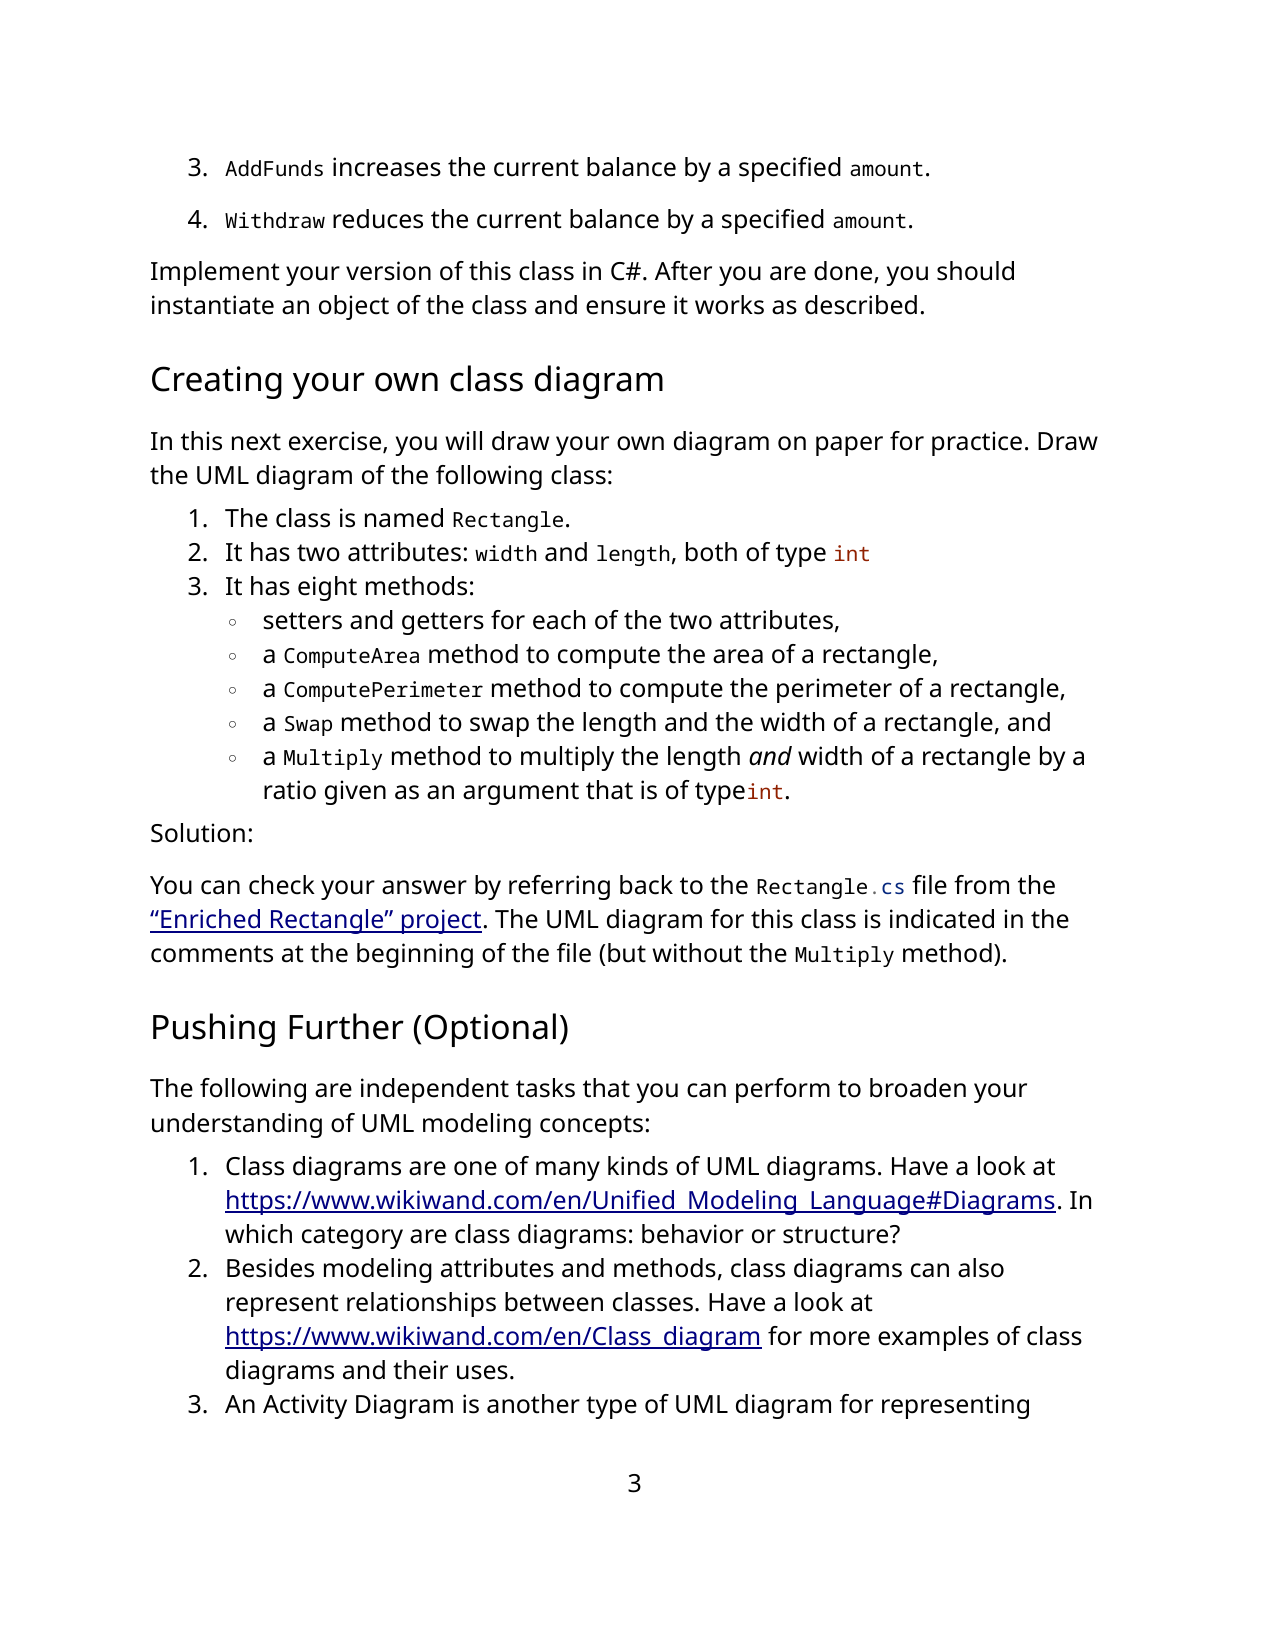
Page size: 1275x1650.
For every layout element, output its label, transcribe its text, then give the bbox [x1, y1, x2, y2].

list a ComputeArea method to compute the area of a rectangle, [225, 637, 1125, 671]
list AddFunds increases the current balance by a specified amount. [187, 150, 1125, 184]
list An Activity Diagram is another type of UML diagram for representing [187, 1387, 1125, 1421]
list a Swap method to swap the length and the width of a rectangle, and [225, 705, 1125, 739]
subtitle Pushing Further (Optional) [150, 1004, 1125, 1050]
list The class is named Rectangle. [187, 500, 1125, 534]
list setters and getters for each of the two attributes, [225, 602, 1125, 637]
text The following are independent tasks that you can perform to broaden your understanding of UML modeling concepts: [150, 1071, 1125, 1139]
list a Multiply method to multiply the length and width of a rectangle by a ratio given as an argument that is of typeint. [225, 739, 1125, 807]
list It has two attributes: width and length, both of type int [187, 534, 1125, 568]
subtitle Creating your own class diagram [150, 356, 1125, 402]
text Implement your version of this class in C#. After you are done, you should instantiate an object of the class and ensure it works as described. [150, 254, 1125, 322]
list Withdraw reduces the current balance by a specified amount. [187, 202, 1125, 236]
list It has eight methods: [187, 568, 1125, 602]
list Class diagrams are one of many kinds of UML diagrams. Have a look at https://www.wikiwand.com/en/Unified_Modeling_Language#Diagrams. In which category are class diagrams: behavior or structure? [187, 1148, 1125, 1250]
text Solution: [150, 816, 1125, 850]
text You can check your answer by referring back to the Rectangle.cs file from the “Enriched Rectangle” project. The UML diagram for this class is indicated in the comments at the beginning of the file (but without the Multiply method). [150, 868, 1125, 970]
list Besides modeling attributes and methods, class diagrams can also represent relationships between classes. Have a look at https://www.wikiwand.com/en/Class_diagram for more examples of class diagrams and their uses. [187, 1250, 1125, 1387]
text In this next exercise, you will draw your own diagram on paper for practice. Draw the UML diagram of the following class: [150, 423, 1125, 491]
list a ComputePerimeter method to compute the perimeter of a rectangle, [225, 671, 1125, 705]
